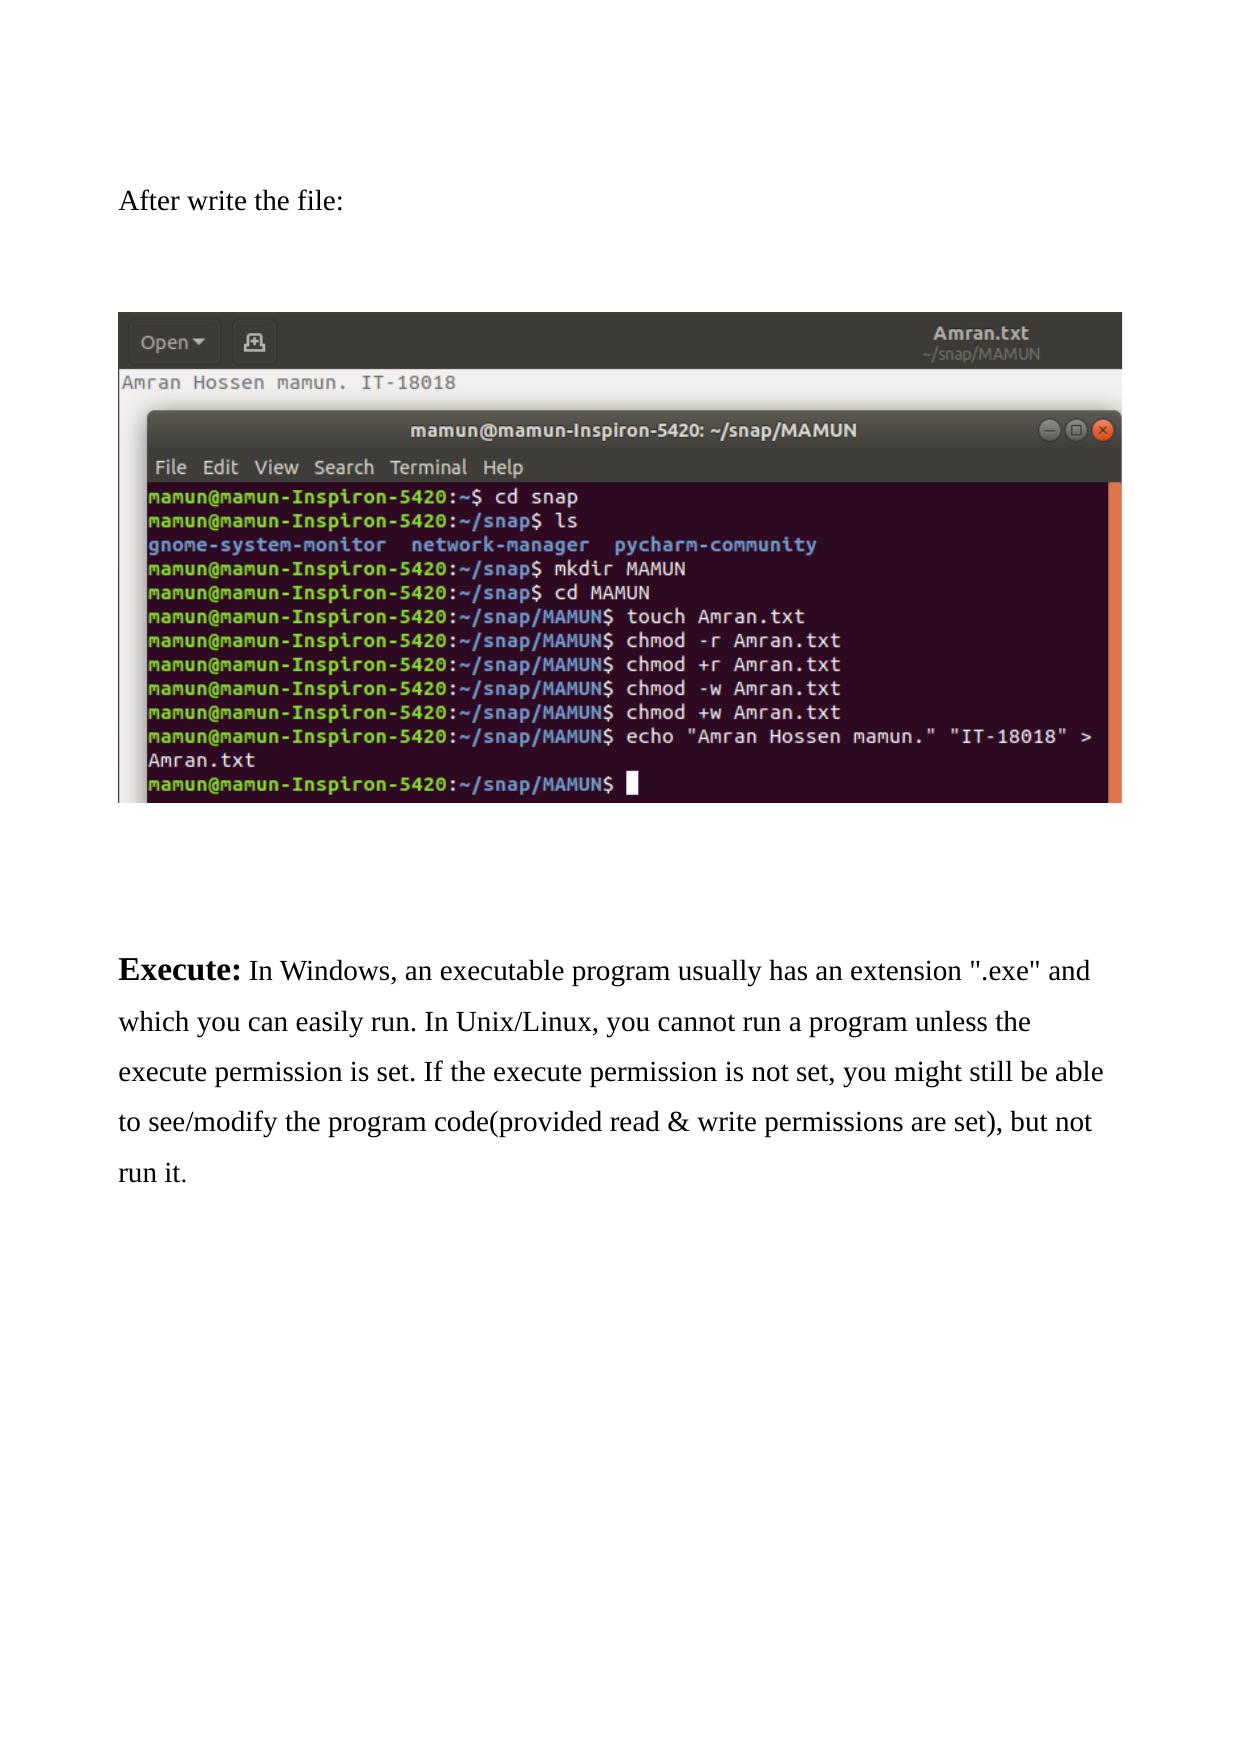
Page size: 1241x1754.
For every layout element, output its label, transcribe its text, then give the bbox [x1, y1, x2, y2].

picture [118, 312, 1123, 803]
text Execute: In Windows, an executable program usually has an extension ".exe" and which you can easily run. In Unix/Linux, you cannot run a program unless the execute permission is set. If the execute permission is not set, you might still be able to see/modify the program code(provided read & write permissions are set), but not run it. [118, 949, 1122, 1188]
text After write the file: [118, 183, 1122, 217]
